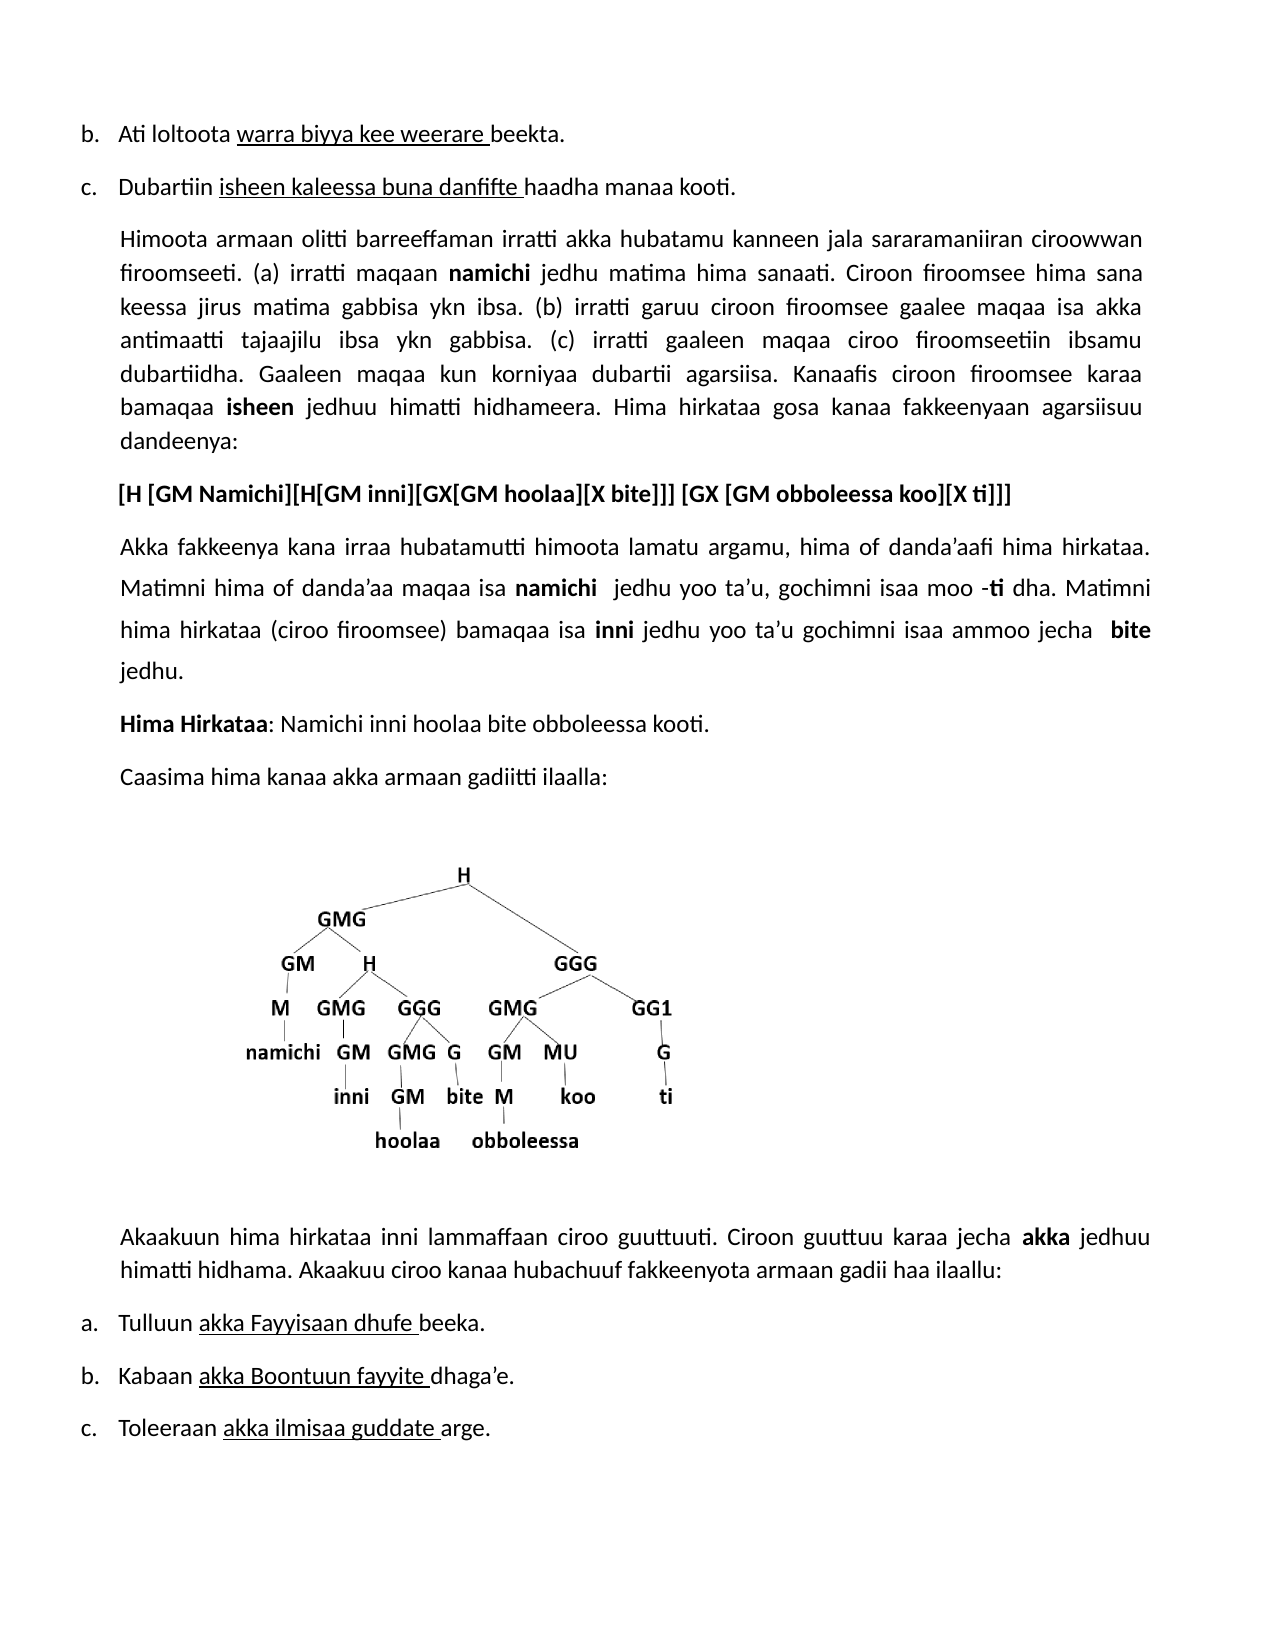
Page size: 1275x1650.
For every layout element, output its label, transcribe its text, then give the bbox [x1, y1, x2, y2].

text Hima Hirkataa: Namichi inni hoolaa bite obboleessa kooti. [120, 708, 1151, 738]
list Tulluun akka Fayyisaan dhufe beeka. [81, 1308, 1157, 1338]
text Himoota armaan olitti barreeffaman irratti akka hubatamu kanneen jala sararamaniiran ciroowwan firoomseeti. (a) irratti maqaan namichi jedhu matima hima sanaati. Ciroon firoomsee hima sana keessa jirus matima gabbisa ykn ibsa. (b) irratti garuu ciroon firoomsee gaalee maqaa isa akka antimaatti tajaajilu ibsa ykn gabbisa. (c) irratti gaaleen maqaa ciroo firoomseetiin ibsamu dubartiidha. Gaaleen maqaa kun korniyaa dubartii agarsiisa. Kanaafis ciroon firoomsee karaa bamaqaa isheen jedhuu himatti hidhameera. Hima hirkataa gosa kanaa fakkeenyaan agarsiisuu dandeenya: [120, 224, 1144, 455]
picture [155, 814, 843, 1188]
list Kabaan akka Boontuun fayyite dhaga’e. [81, 1360, 1157, 1391]
list Toleeraan akka ilmisaa guddate arge. [81, 1413, 1157, 1443]
text Akaakuun hima hirkataa inni lammaffaan ciroo guuttuuti. Ciroon guuttuu karaa jecha akka jedhuu himatti hidhama. Akaakuu ciroo kanaa hubachuuf fakkeenyota armaan gadii haa ilaallu: [120, 1221, 1151, 1285]
text [H [GM Namichi][H[GM inni][GX[GM hoolaa][X bite]]] [GX [GM obboleessa koo][X ti]]] [118, 478, 1152, 508]
list Ati loltoota warra biyya kee weerare beekta. [81, 118, 1151, 149]
text Akka fakkeenya kana irraa hubatamutti himoota lamatu argamu, hima of danda’aafi hima hirkataa. Matimni hima of danda’aa maqaa isa namichi jedhu yoo ta’u, gochimni isaa moo -ti dha. Matimni hima hirkataa (ciroo firoomsee) bamaqaa isa inni jedhu yoo ta’u gochimni isaa ammoo jecha bite jedhu. [120, 531, 1151, 686]
text Caasima hima kanaa akka armaan gadiitti ilaalla: [120, 761, 1151, 792]
list Dubartiin isheen kaleessa buna danfifte haadha manaa kooti. [81, 171, 1151, 201]
